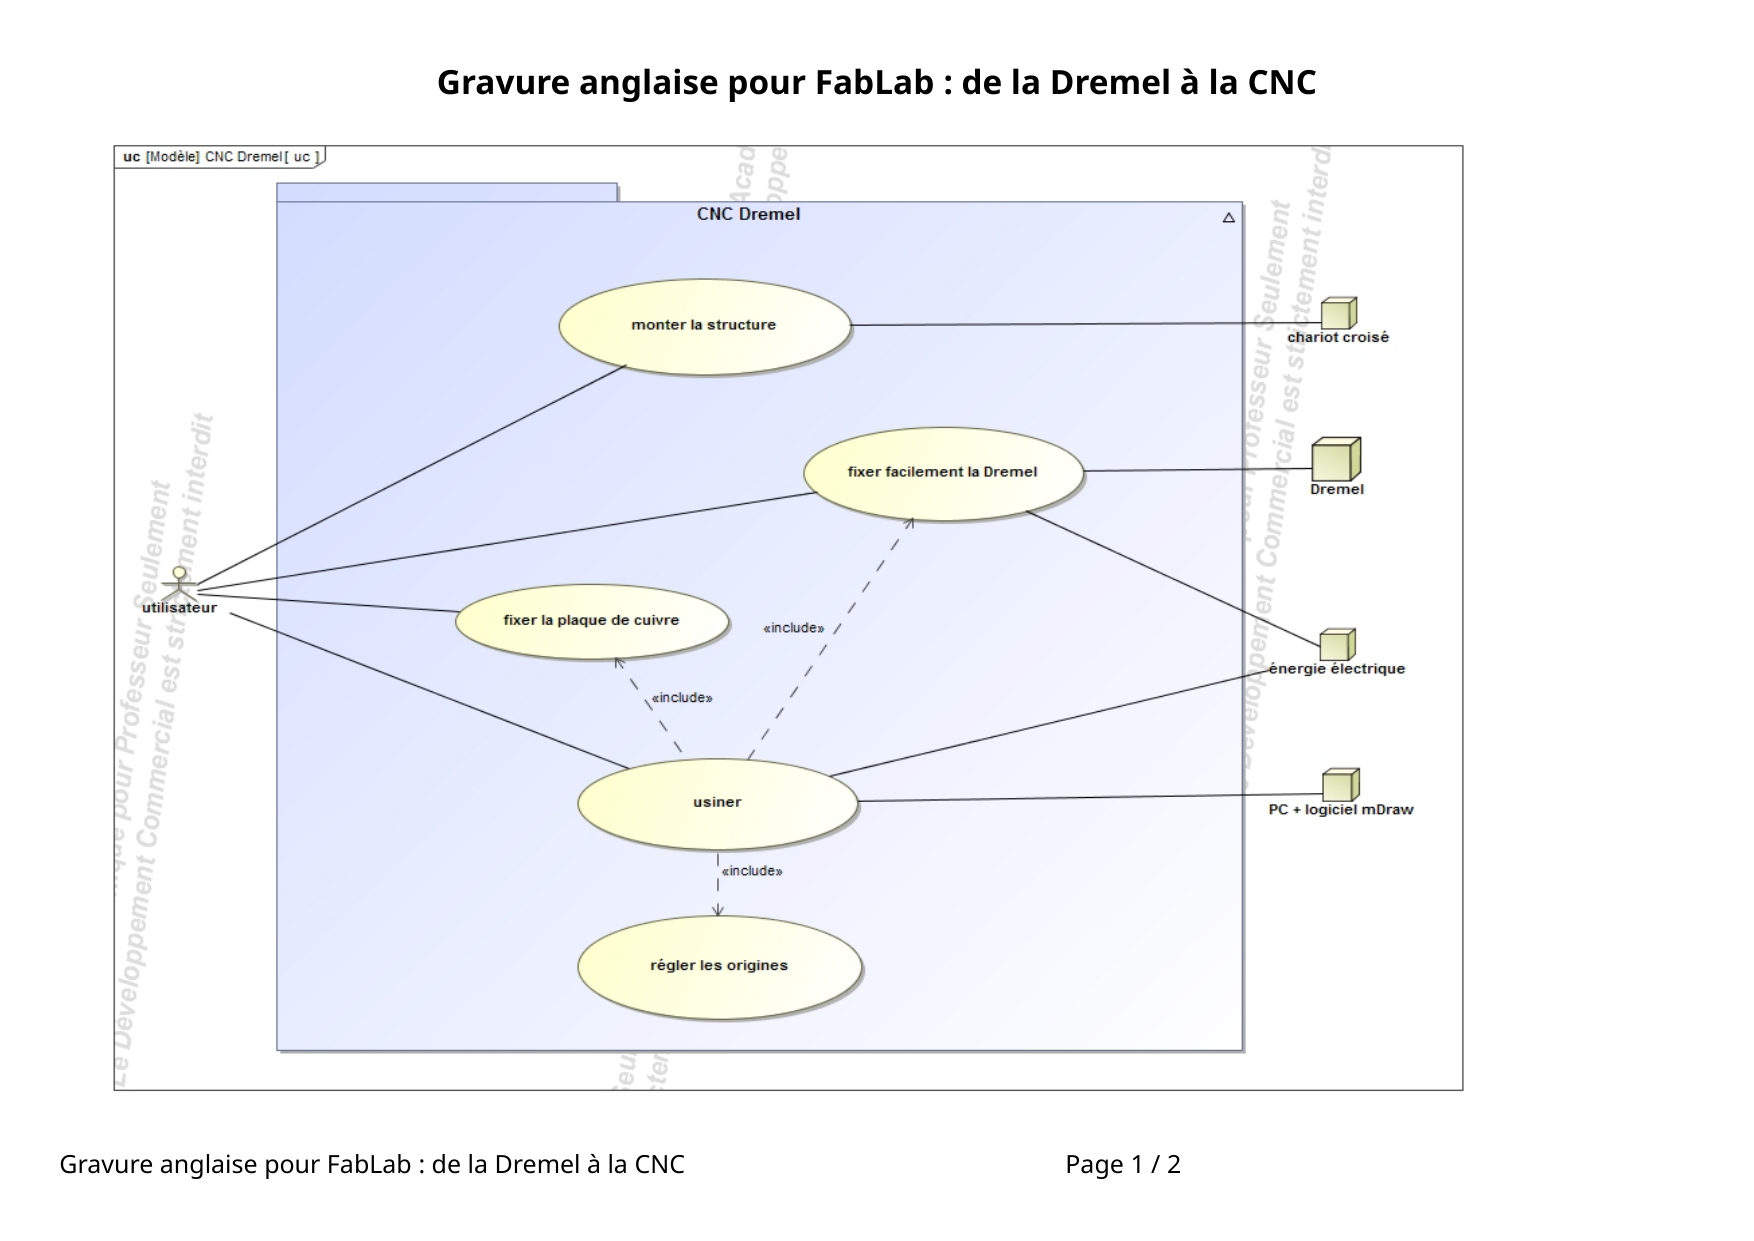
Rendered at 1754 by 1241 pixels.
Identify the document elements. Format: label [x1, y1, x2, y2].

picture [107, 139, 1496, 1121]
